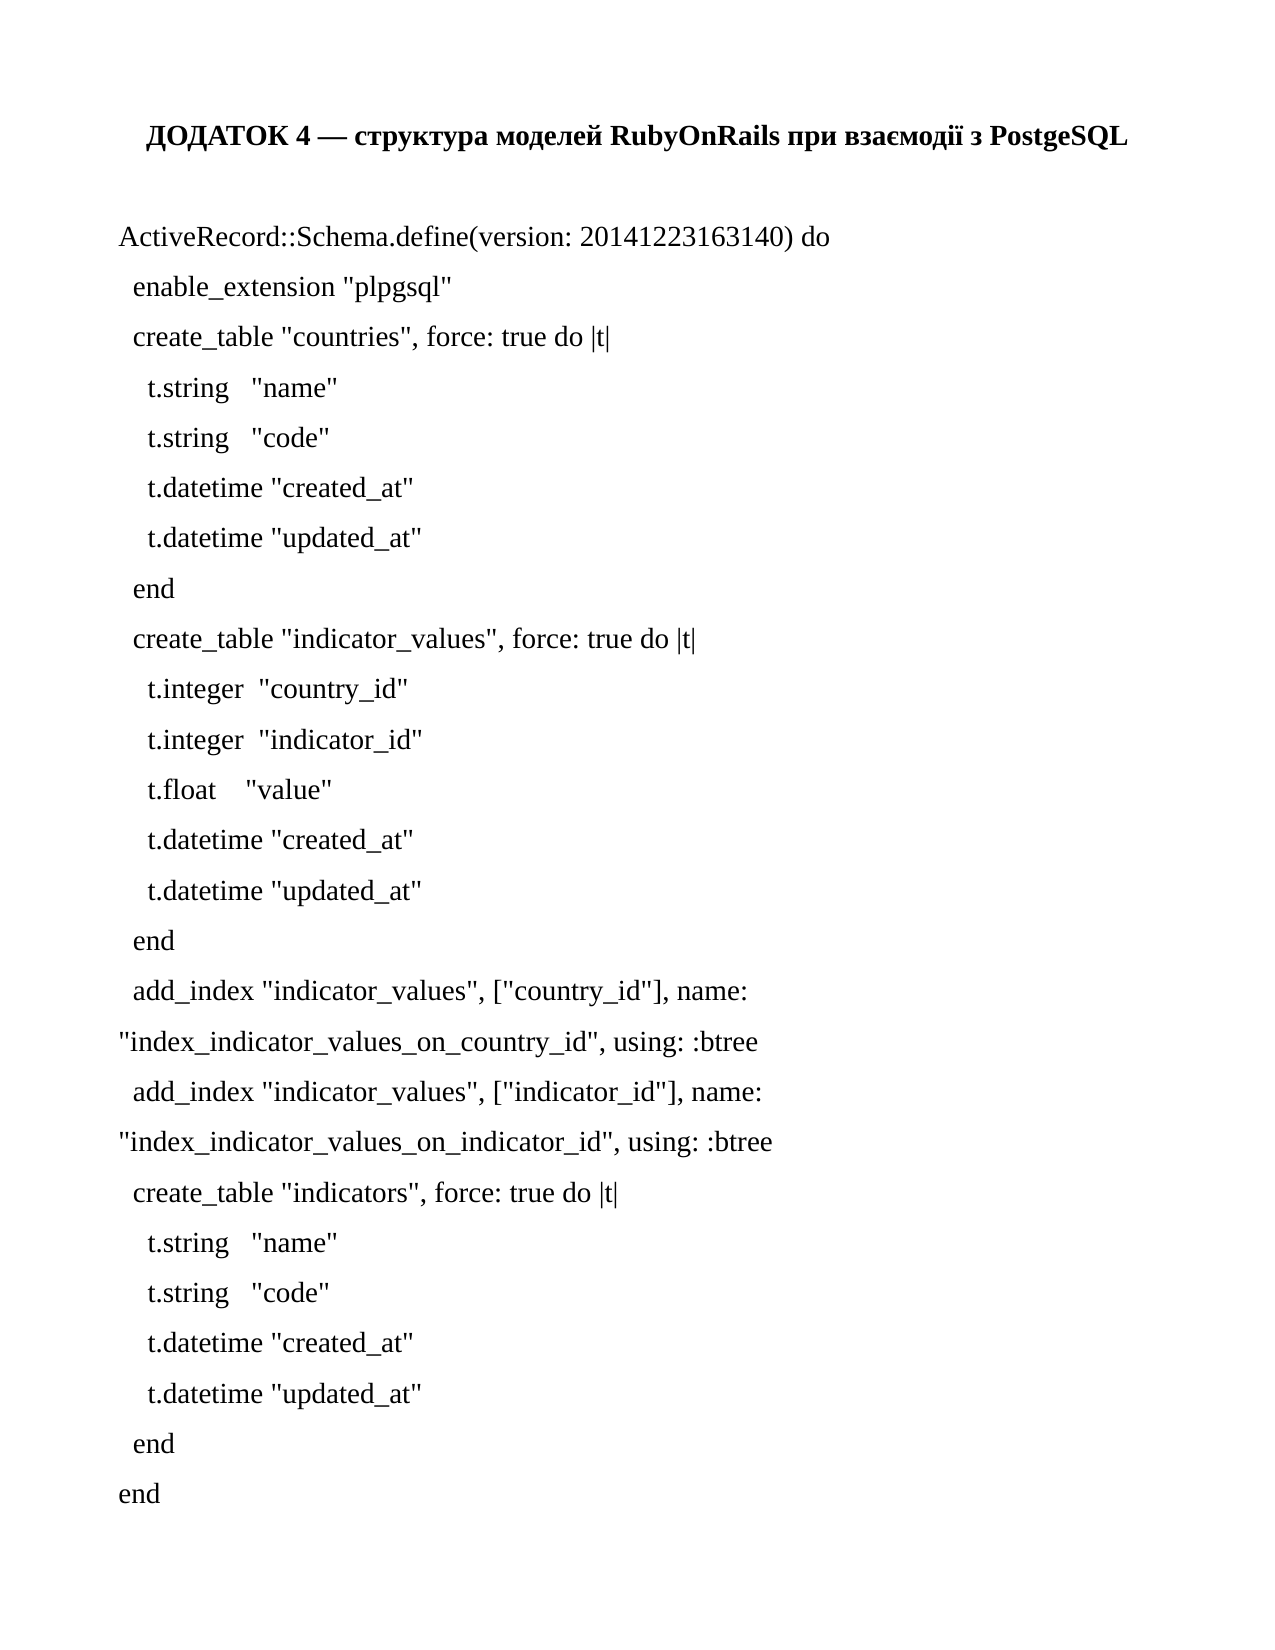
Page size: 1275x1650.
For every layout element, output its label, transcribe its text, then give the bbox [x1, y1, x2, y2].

text t.string "name" [118, 1225, 1157, 1258]
text t.datetime "created_at" [118, 470, 1157, 504]
text end [118, 1477, 1157, 1510]
text t.string "code" [118, 1275, 1157, 1309]
text t.integer "country_id" [118, 672, 1157, 705]
text create_table "countries", force: true do |t| [118, 319, 1157, 353]
text t.datetime "created_at" [118, 1326, 1157, 1359]
text add_index "indicator_values", ["indicator_id"], name: "index_indicator_values_on_indicator_id", using: :btree [118, 1074, 1157, 1158]
text end [118, 571, 1157, 604]
text t.datetime "updated_at" [118, 521, 1157, 554]
text t.float "value" [118, 772, 1157, 806]
text create_table "indicators", force: true do |t| [118, 1175, 1157, 1208]
text t.datetime "updated_at" [118, 1376, 1157, 1409]
text t.string "name" [118, 370, 1157, 403]
text ActiveRecord::Schema.define(version: 20141223163140) do [118, 219, 1157, 252]
text create_table "indicator_values", force: true do |t| [118, 621, 1157, 655]
text t.integer "indicator_id" [118, 722, 1157, 755]
text end [118, 1426, 1157, 1460]
text t.string "code" [118, 420, 1157, 453]
text enable_extension "plpgsql" [118, 269, 1157, 303]
text add_index "indicator_values", ["country_id"], name: "index_indicator_values_on_country_id", using: :btree [118, 973, 1157, 1057]
text ДОДАТОК 4 — структура моделей RubyOnRails при взаємодії з PostgeSQL [118, 118, 1157, 152]
text t.datetime "created_at" [118, 822, 1157, 856]
text t.datetime "updated_at" [118, 873, 1157, 906]
text end [118, 923, 1157, 957]
